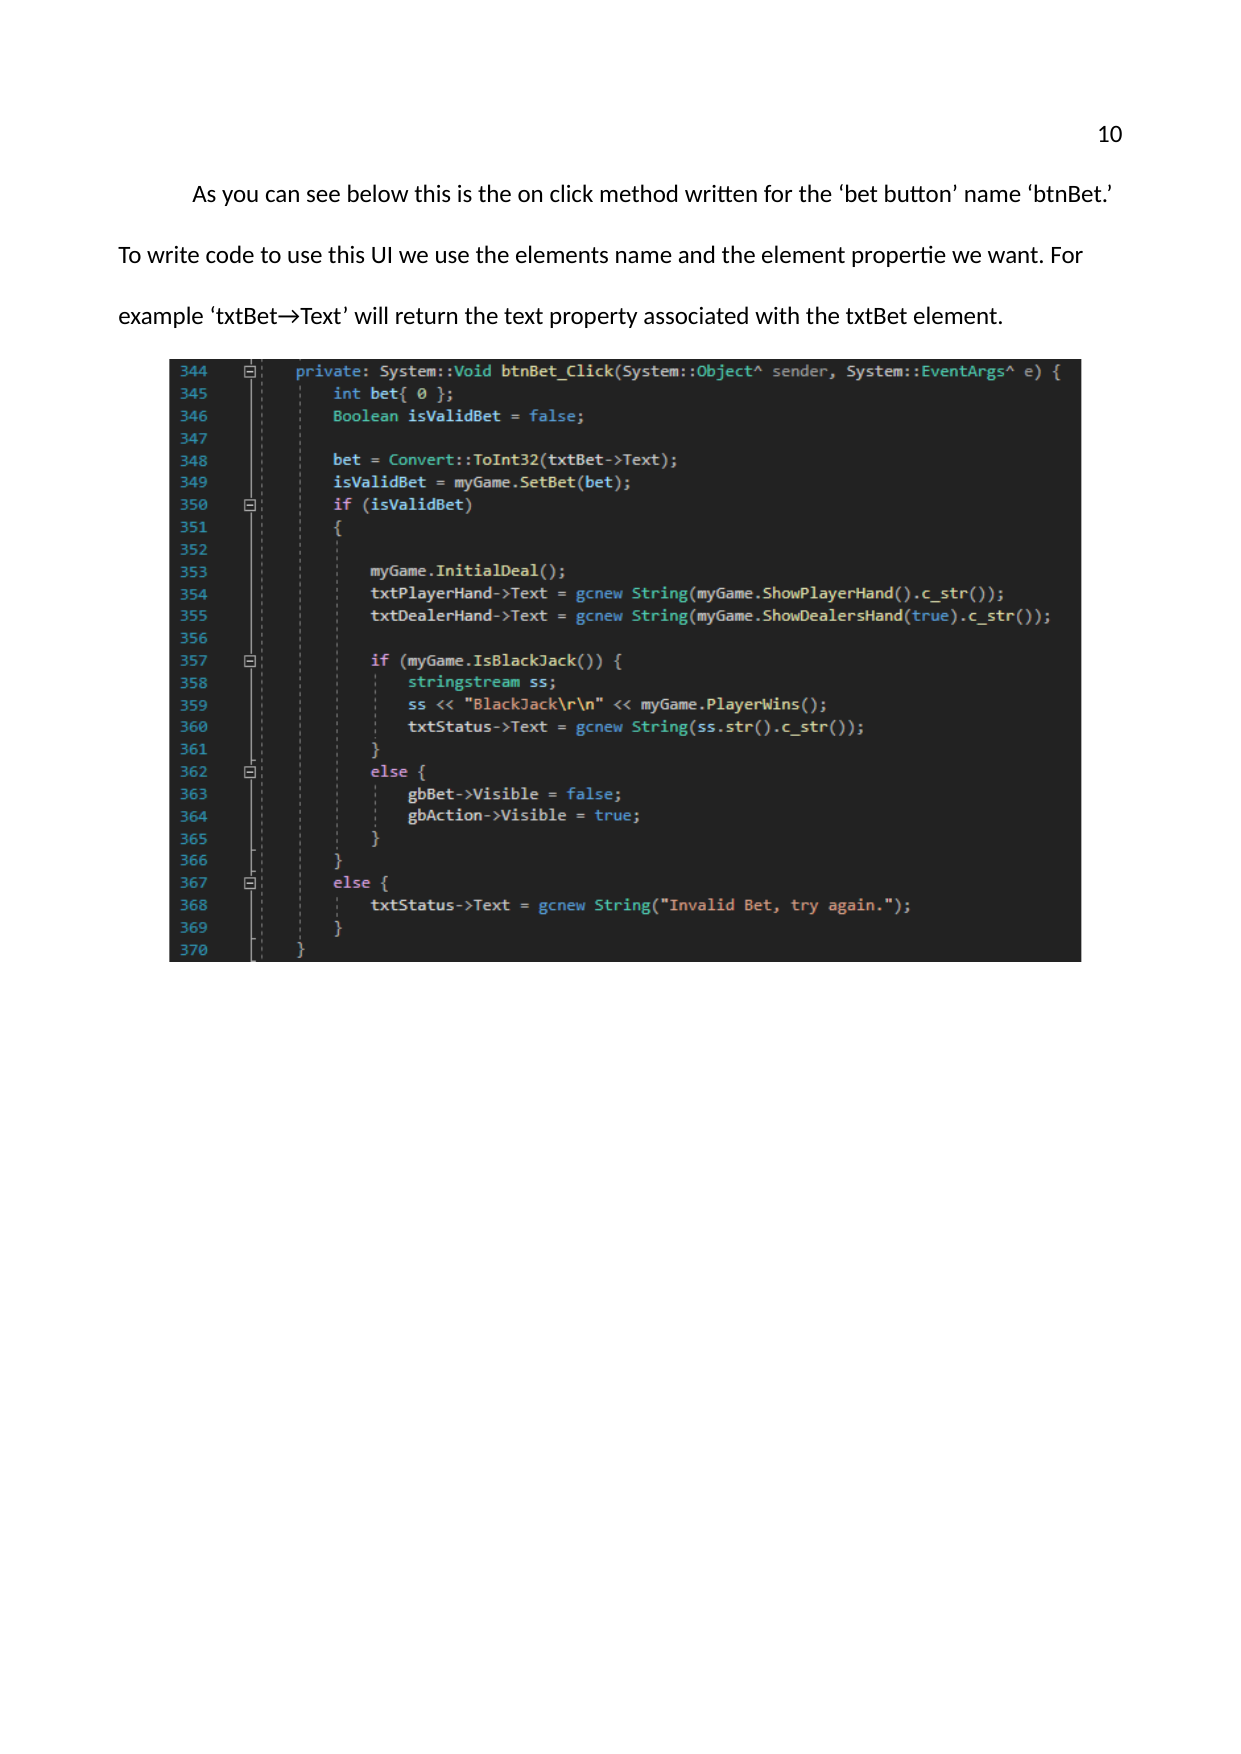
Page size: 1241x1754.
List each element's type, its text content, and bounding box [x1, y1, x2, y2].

picture [169, 359, 1082, 962]
text As you can see below this is the on click method written for the ‘bet button’ name ‘btnBet.’ To write code to use this UI we use the elements name and the element propertie we want. For example ‘txtBet→Text’ will return the text property associated with the txtBet element. [118, 178, 1122, 331]
